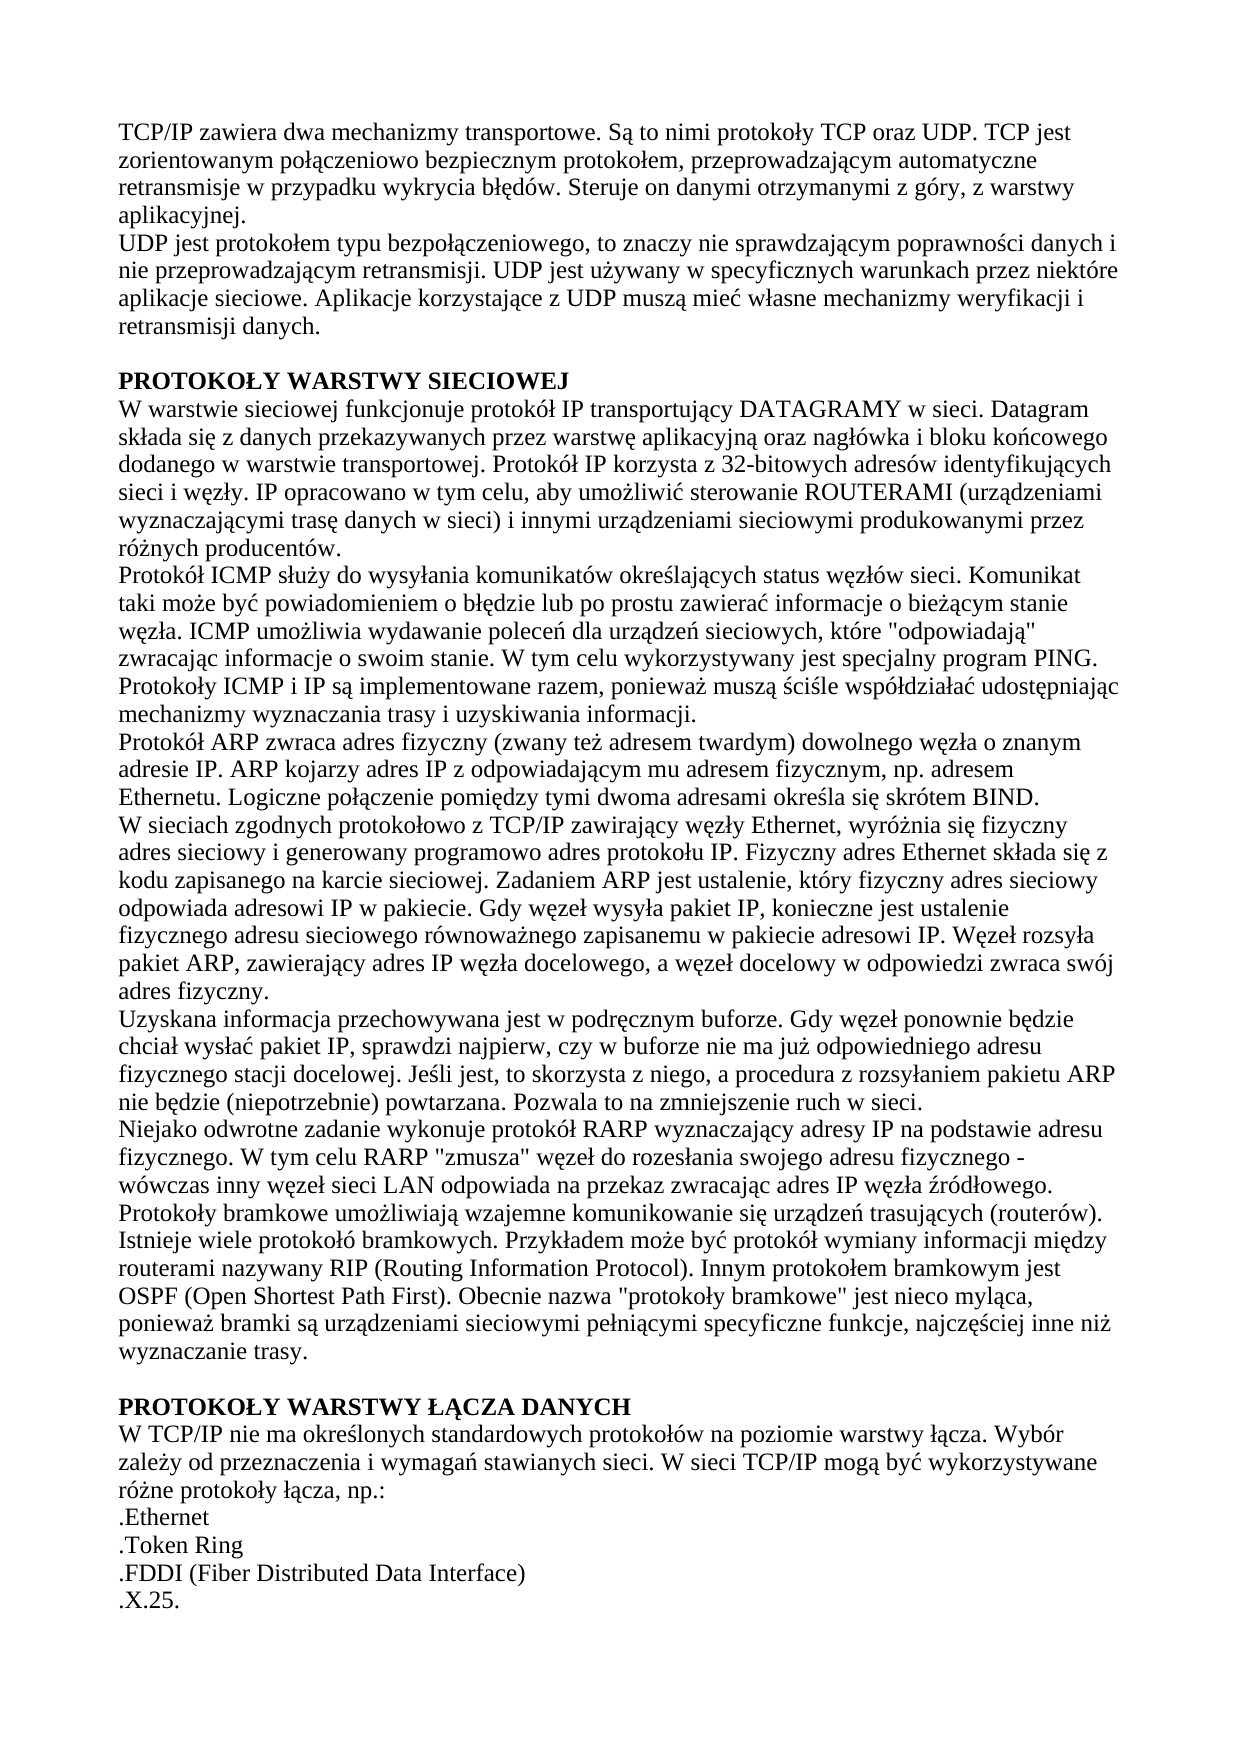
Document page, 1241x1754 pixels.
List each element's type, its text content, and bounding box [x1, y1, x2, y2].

text TCP/IP zawiera dwa mechanizmy transportowe. Są to nimi protokoły TCP oraz UDP. TCP jest zorientowanym połączeniowo bezpiecznym protokołem, przeprowadzającym automatyczne retransmisje w przypadku wykrycia błędów. Steruje on danymi otrzymanymi z góry, z warstwy aplikacyjnej. UDP jest protokołem typu bezpołączeniowego, to znaczy nie sprawdzającym poprawności danych i nie przeprowadzającym retransmisji. UDP jest używany w specyficznych warunkach przez niektóre aplikacje sieciowe. Aplikacje korzystające z UDP muszą mieć własne mechanizmy weryfikacji i retransmisji danych. PROTOKOŁY WARSTWY SIECIOWEJ W warstwie sieciowej funkcjonuje protokół IP transportujący DATAGRAMY w sieci. Datagram składa się z danych przekazywanych przez warstwę aplikacyjną oraz nagłówka i bloku końcowego dodanego w warstwie transportowej. Protokół IP korzysta z 32-bitowych adresów identyfikujących sieci i węzły. IP opracowano w tym celu, aby umożliwić sterowanie ROUTERAMI (urządzeniami wyznaczającymi trasę danych w sieci) i innymi urządzeniami sieciowymi produkowanymi przez różnych producentów. Protokół ICMP służy do wysyłania komunikatów określających status węzłów sieci. Komunikat taki może być powiadomieniem o błędzie lub po prostu zawierać informacje o bieżącym stanie węzła. ICMP umożliwia wydawanie poleceń dla urządzeń sieciowych, które "odpowiadają" zwracając informacje o swoim stanie. W tym celu wykorzystywany jest specjalny program PING. Protokoły ICMP i IP są implementowane razem, ponieważ muszą ściśle współdziałać udostępniając mechanizmy wyznaczania trasy i uzyskiwania informacji. Protokół ARP zwraca adres fizyczny (zwany też adresem twardym) dowolnego węzła o znanym adresie IP. ARP kojarzy adres IP z odpowiadającym mu adresem fizycznym, np. adresem Ethernetu. Logiczne połączenie pomiędzy tymi dwoma adresami określa się skrótem BIND. W sieciach zgodnych protokołowo z TCP/IP zawirający węzły Ethernet, wyróżnia się fizyczny adres sieciowy i generowany programowo adres protokołu IP. Fizyczny adres Ethernet składa się z kodu zapisanego na karcie sieciowej. Zadaniem ARP jest ustalenie, który fizyczny adres sieciowy odpowiada adresowi IP w pakiecie. Gdy węzeł wysyła pakiet IP, konieczne jest ustalenie fizycznego adresu sieciowego równoważnego zapisanemu w pakiecie adresowi IP. Węzeł rozsyła pakiet ARP, zawierający adres IP węzła docelowego, a węzeł docelowy w odpowiedzi zwraca swój adres fizyczny. Uzyskana informacja przechowywana jest w podręcznym buforze. Gdy węzeł ponownie będzie chciał wysłać pakiet IP, sprawdzi najpierw, czy w buforze nie ma już odpowiedniego adresu fizycznego stacji docelowej. Jeśli jest, to skorzysta z niego, a procedura z rozsyłaniem pakietu ARP nie będzie (niepotrzebnie) powtarzana. Pozwala to na zmniejszenie ruch w sieci. Niejako odwrotne zadanie wykonuje protokół RARP wyznaczający adresy IP na podstawie adresu fizycznego. W tym celu RARP "zmusza" węzeł do rozesłania swojego adresu fizycznego - wówczas inny węzeł sieci LAN odpowiada na przekaz zwracając adres IP węzła źródłowego. Protokoły bramkowe umożliwiają wzajemne komunikowanie się urządzeń trasujących (routerów). Istnieje wiele protokołó bramkowych. Przykładem może być protokół wymiany informacji między routerami nazywany RIP (Routing Information Protocol). Innym protokołem bramkowym jest OSPF (Open Shortest Path First). Obecnie nazwa "protokoły bramkowe" jest nieco myląca, ponieważ bramki są urządzeniami sieciowymi pełniącymi specyficzne funkcje, najczęściej inne niż wyznaczanie trasy. PROTOKOŁY WARSTWY ŁĄCZA DANYCH W TCP/IP nie ma określonych standardowych protokołów na poziomie warstwy łącza. Wybór zależy od przeznaczenia i wymagań stawianych sieci. W sieci TCP/IP mogą być wykorzystywane różne protokoły łącza, np.: .Ethernet .Token Ring .FDDI (Fiber Distributed Data Interface) .X.25. [118, 118, 1122, 1614]
